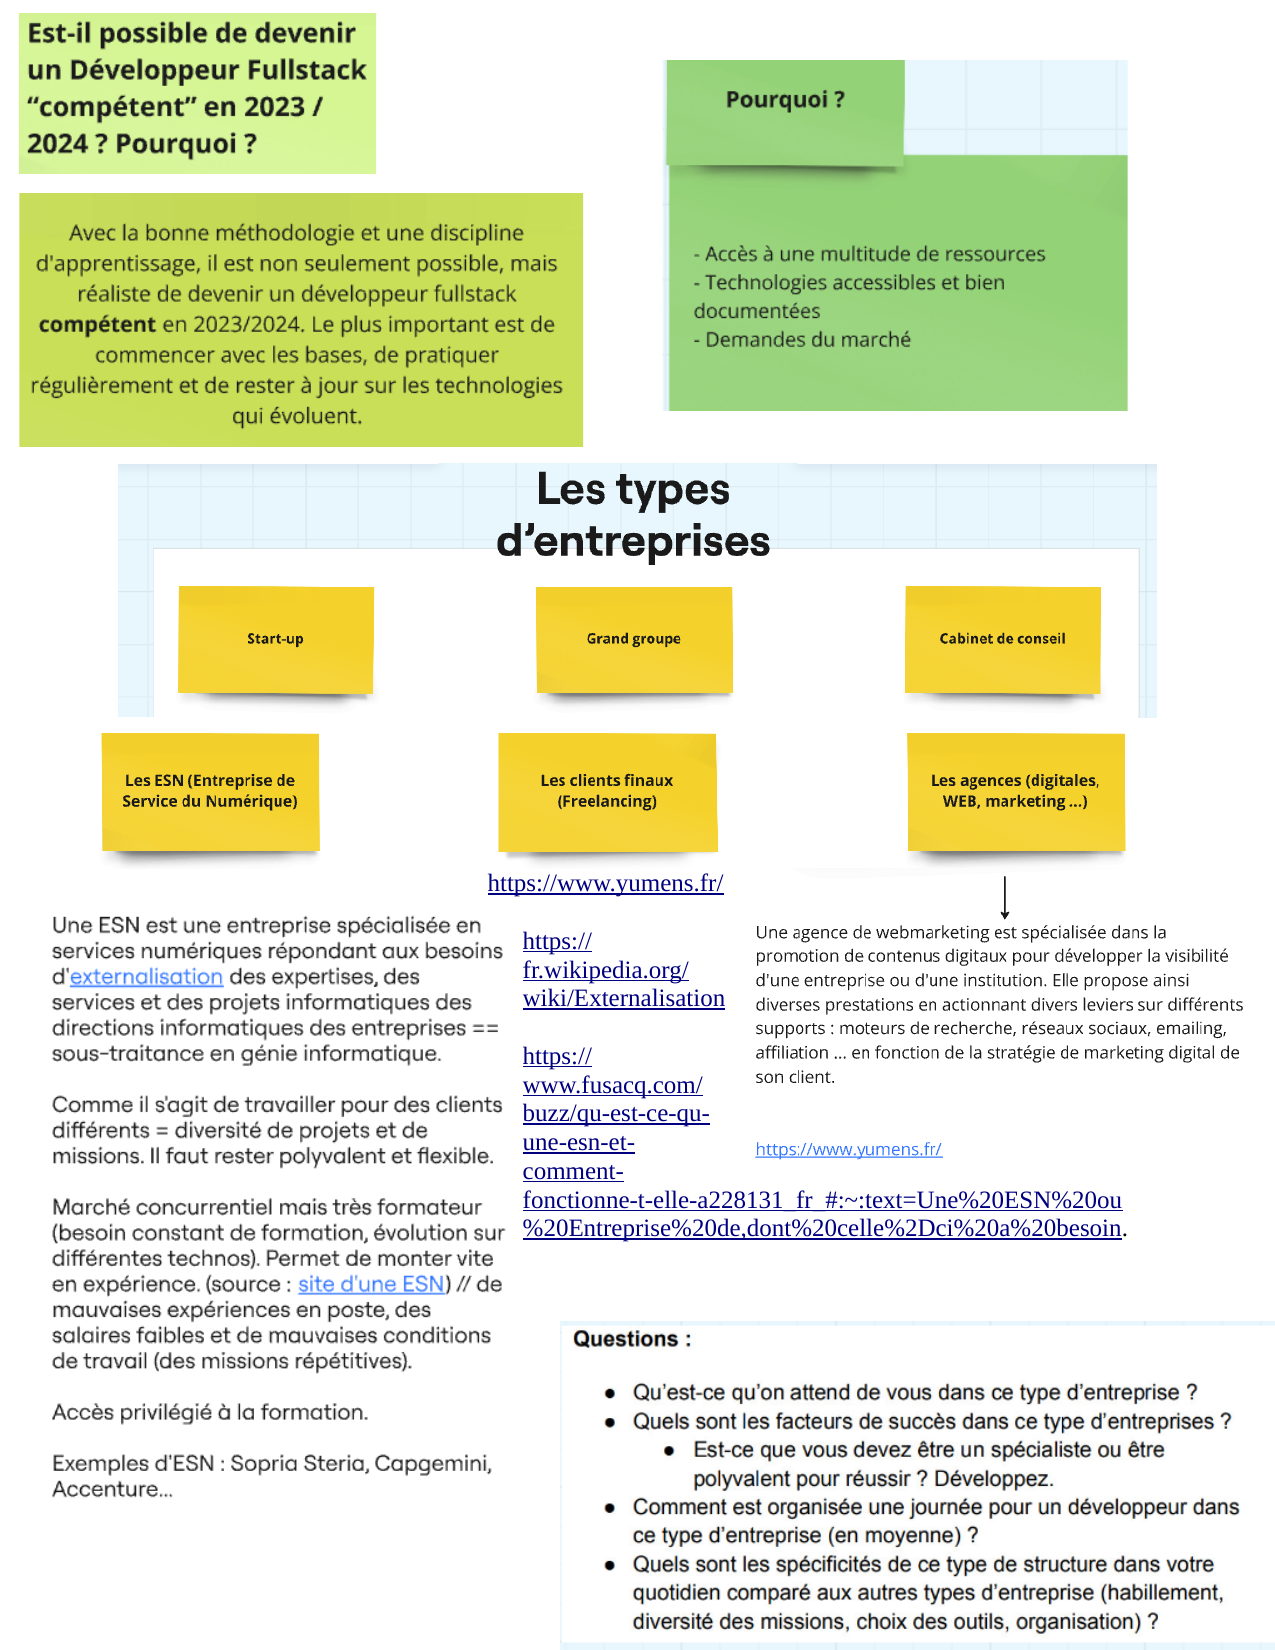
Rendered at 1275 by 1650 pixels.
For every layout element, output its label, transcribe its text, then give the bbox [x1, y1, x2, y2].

picture [560, 1321, 1275, 1650]
text https://www.yumens.fr/ [118, 869, 731, 897]
text https://www.fusacq.com/buzz/qu-est-ce-qu-une-esn-et-comment-fonctionne-t-elle-a228131_fr_#:~:text=Une%20ESN%20ou%20Entreprise%20de,dont%20celle%2Dci%20a%20besoin. [523, 1041, 1157, 1242]
text https://fr.wikipedia.org/wiki/Externalisation [523, 926, 731, 1012]
text [1129, 718, 1157, 868]
picture [45, 907, 523, 1506]
picture [662, 60, 1128, 411]
picture [89, 463, 1268, 1176]
picture [18, 13, 377, 174]
picture [19, 193, 584, 447]
